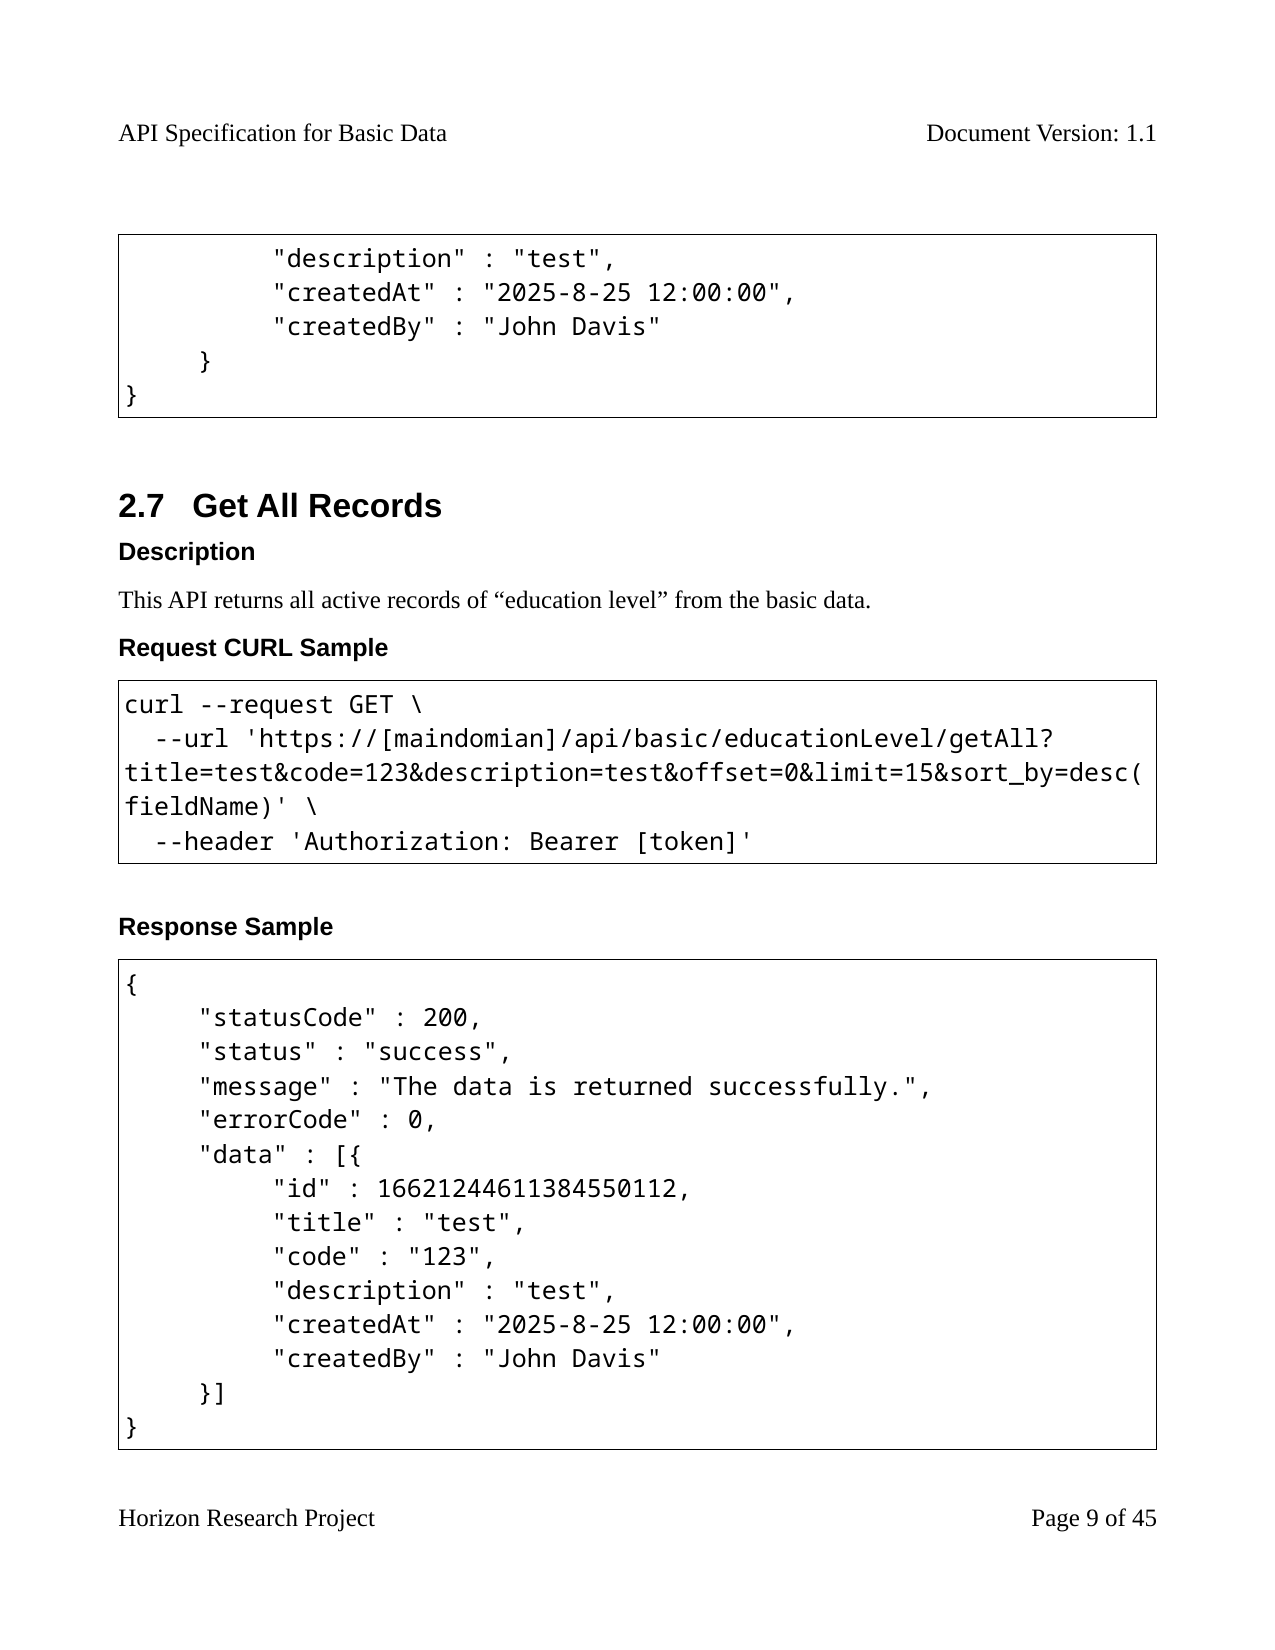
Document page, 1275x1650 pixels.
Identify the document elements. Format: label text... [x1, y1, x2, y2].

text Response Sample [118, 912, 1157, 940]
table_header curl --request GET \ --url 'https://[maindomian]/api/basic/educationLevel/getAll?title=test&code=123&description=test&offset=0&limit=15&sort_by=desc(fieldName)' \ --header 'Authorization: Bearer [token]' [119, 681, 1156, 863]
table_header { "statusCode" : 200, "status" : "success", "message" : "The data is returned successfully.", "errorCode" : 0, "data" : [{ "id" : 16621244611384550112, "title" : "test", "code" : "123", "description" : "test", "createdAt" : "2025-8-25 12:00:00", "createdBy" : "John Davis" }] } [119, 960, 1156, 1448]
text Request CURL Sample [118, 632, 1157, 661]
table_header "description" : "test", "createdAt" : "2025-8-25 12:00:00", "createdBy" : "John Davis" } } [119, 235, 1156, 417]
text Description [118, 537, 1157, 566]
subtitle Get All Records [118, 486, 1157, 525]
text This API returns all active records of “education level” from the basic data. [118, 585, 1157, 614]
